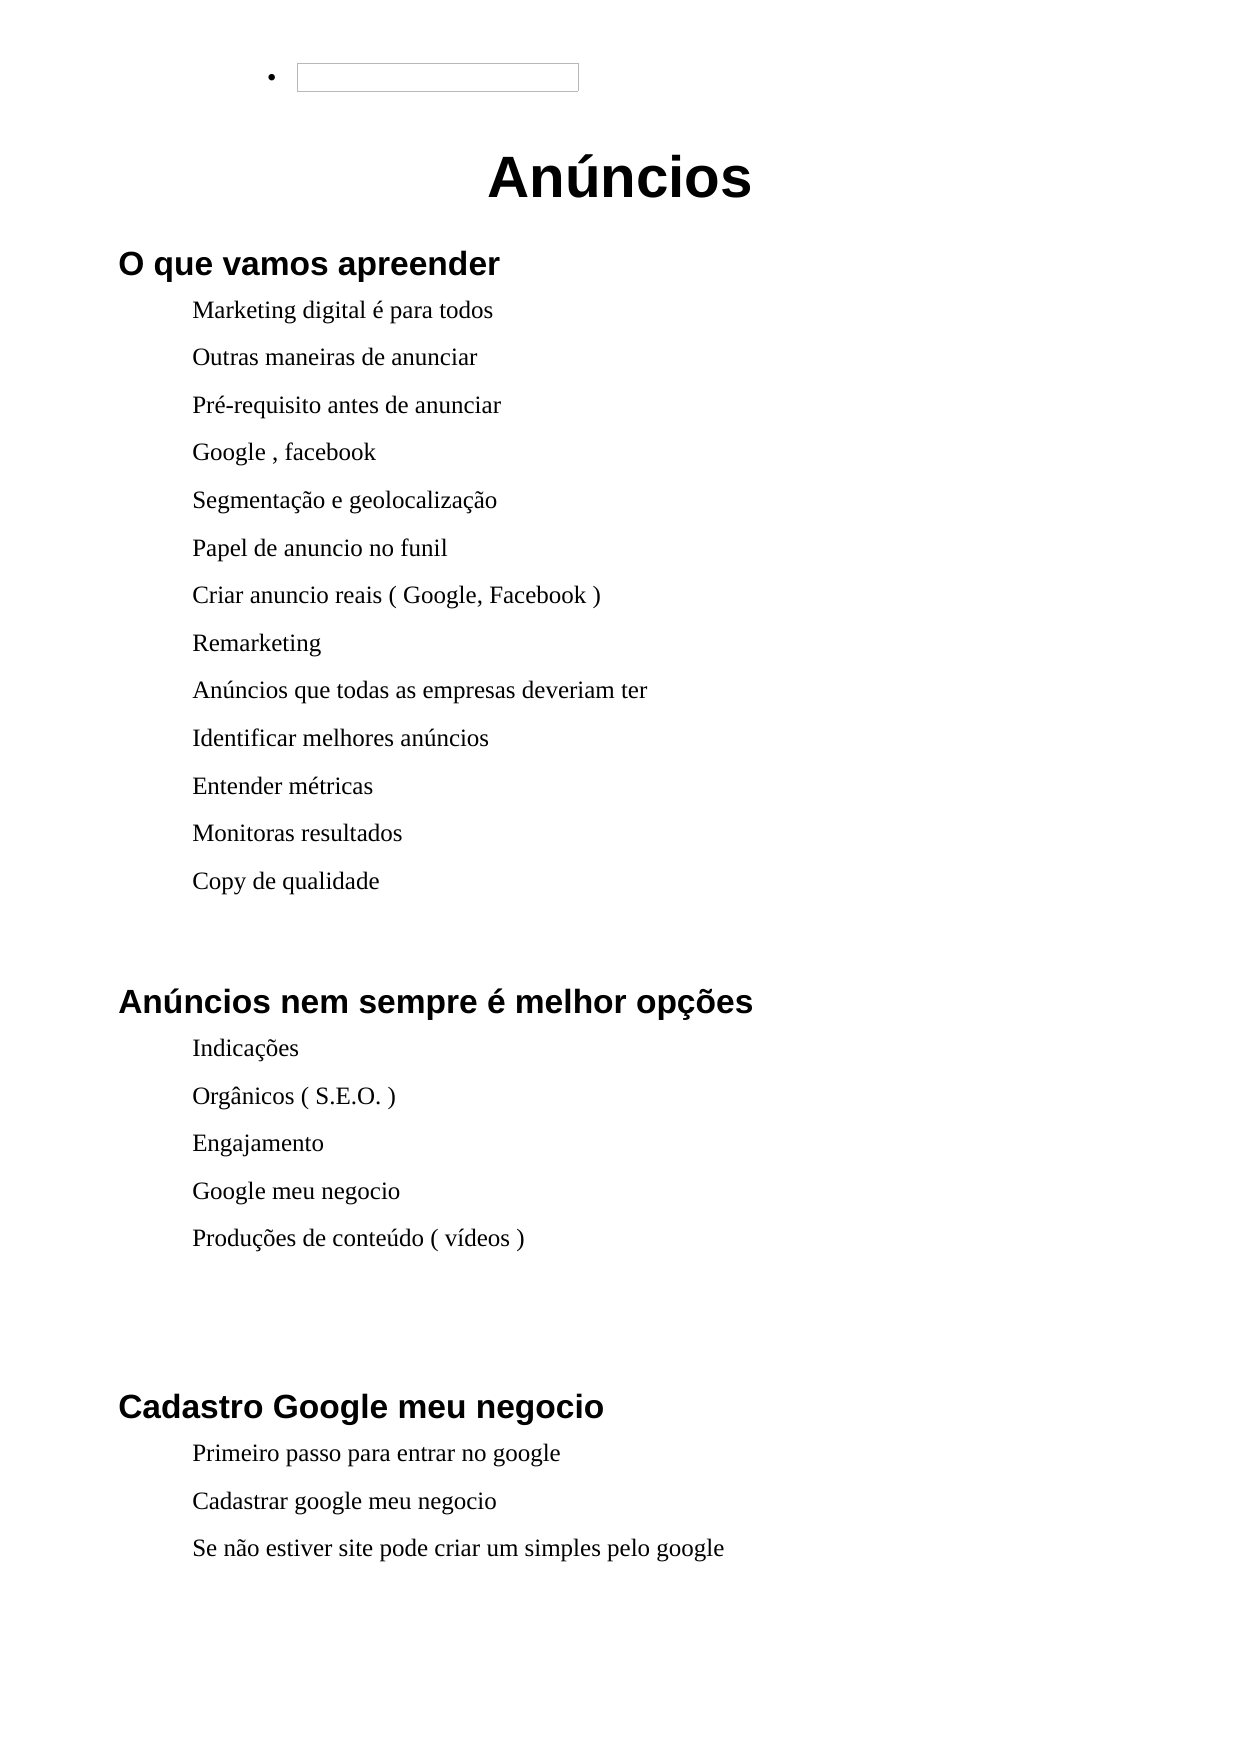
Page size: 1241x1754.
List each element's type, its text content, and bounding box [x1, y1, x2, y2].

text Outras maneiras de anunciar [118, 342, 1122, 371]
text Criar anuncio reais ( Google, Facebook ) [118, 580, 1122, 609]
text Cadastrar google meu negocio [118, 1486, 1122, 1515]
text Produções de conteúdo ( vídeos ) [118, 1223, 1122, 1252]
text Orgânicos ( S.E.O. ) [118, 1081, 1122, 1109]
text Monitoras resultados [118, 818, 1122, 847]
text Pré-requisito antes de anunciar [118, 390, 1122, 419]
text Google , facebook [118, 437, 1122, 466]
text Marketing digital é para todos [118, 295, 1122, 323]
title Anúncios [118, 143, 1122, 210]
text Indicações [118, 1033, 1122, 1062]
text Identificar melhores anúncios [118, 723, 1122, 752]
text Entender métricas [118, 771, 1122, 799]
text Copy de qualidade [118, 866, 1122, 895]
text Primeiro passo para entrar no google [118, 1438, 1122, 1467]
text Anúncios que todas as empresas deveriam ter [118, 676, 1122, 704]
text Se não estiver site pode criar um simples pelo google [118, 1533, 1122, 1562]
text Papel de anuncio no funil [118, 533, 1122, 561]
subtitle Anúncios nem sempre é melhor opções [118, 982, 1122, 1021]
subtitle Cadastro Google meu negocio [118, 1387, 1122, 1426]
subtitle O que vamos apreender [118, 243, 1122, 282]
text Segmentação e geolocalização [118, 485, 1122, 514]
text Remarketing [118, 628, 1122, 657]
text Engajamento [118, 1128, 1122, 1157]
text Google meu negocio [118, 1176, 1122, 1205]
